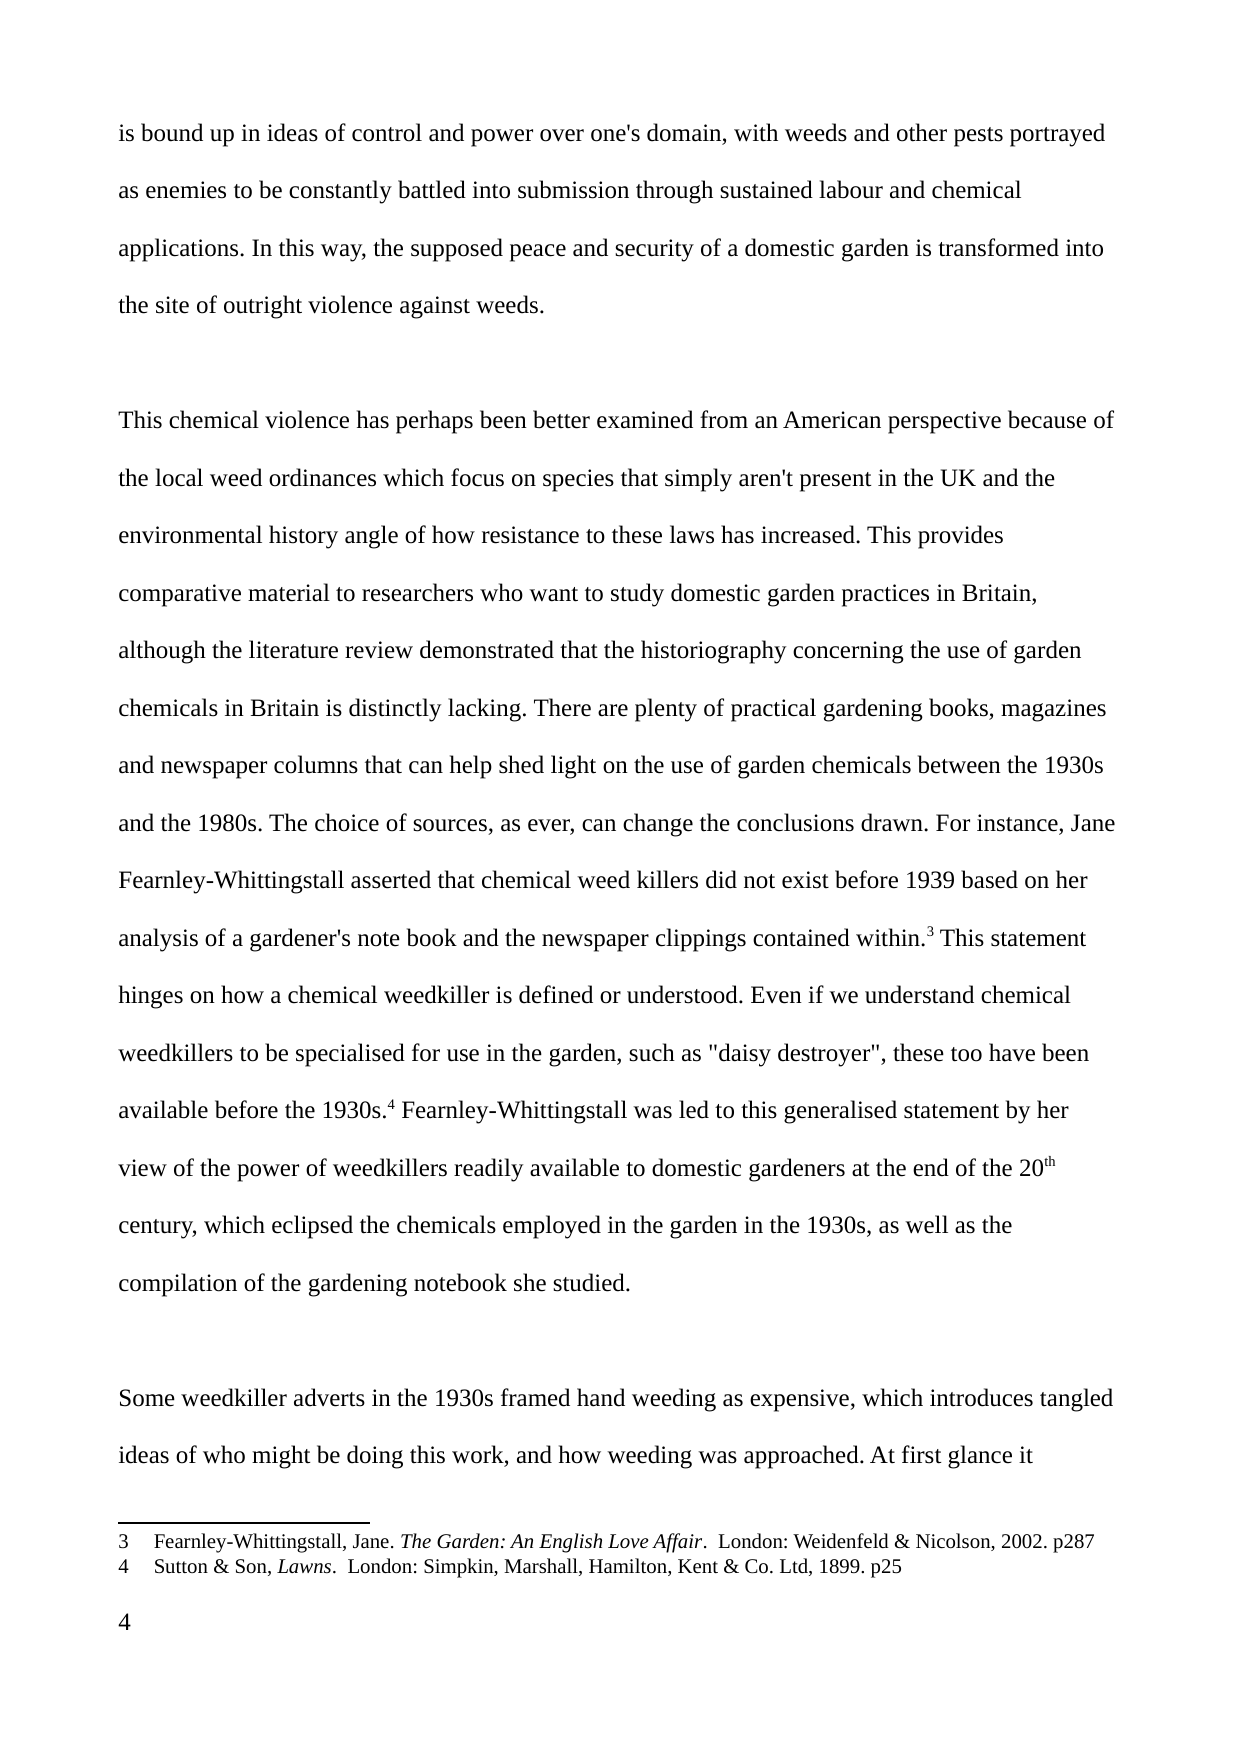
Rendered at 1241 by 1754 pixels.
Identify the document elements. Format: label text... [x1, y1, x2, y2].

text Some weedkiller adverts in the 1930s framed hand weeding as expensive, which introduces tangled ideas of who might be doing this work, and how weeding was approached. At first glance it [118, 1383, 1122, 1469]
text Fearnley-Whittingstall, Jane. The Garden: An English Love Affair. London: Weidenfeld & Nicolson, 2002. p287 [118, 1529, 1122, 1553]
text Sutton & Son, Lawns. London: Simpkin, Marshall, Hamilton, Kent & Co. Ltd, 1899. p25 [118, 1553, 1122, 1578]
text This chemical violence has perhaps been better examined from an American perspective because of the local weed ordinances which focus on species that simply aren't present in the UK and the environmental history angle of how resistance to these laws has increased. This provides comparative material to researchers who want to study domestic garden practices in Britain, although the literature review demonstrated that the historiography concerning the use of garden chemicals in Britain is distinctly lacking. There are plenty of practical gardening books, magazines and newspaper columns that can help shed light on the use of garden chemicals between the 1930s and the 1980s. The choice of sources, as ever, can change the conclusions drawn. For instance, Jane Fearnley-Whittingstall asserted that chemical weed killers did not exist before 1939 based on her analysis of a gardener's note book and the newspaper clippings contained within. This statement hinges on how a chemical weedkiller is defined or understood. Even if we understand chemical weedkillers to be specialised for use in the garden, such as "daisy destroyer", these too have been available before the 1930s. Fearnley-Whittingstall was led to this generalised statement by her view of the power of weedkillers readily available to domestic gardeners at the end of the 20th century, which eclipsed the chemicals employed in the garden in the 1930s, as well as the compilation of the gardening notebook she studied. [118, 406, 1122, 1297]
text is bound up in ideas of control and power over one's domain, with weeds and other pests portrayed as enemies to be constantly battled into submission through sustained labour and chemical applications. In this way, the supposed peace and security of a domestic garden is transformed into the site of outright violence against weeds. [118, 118, 1122, 319]
